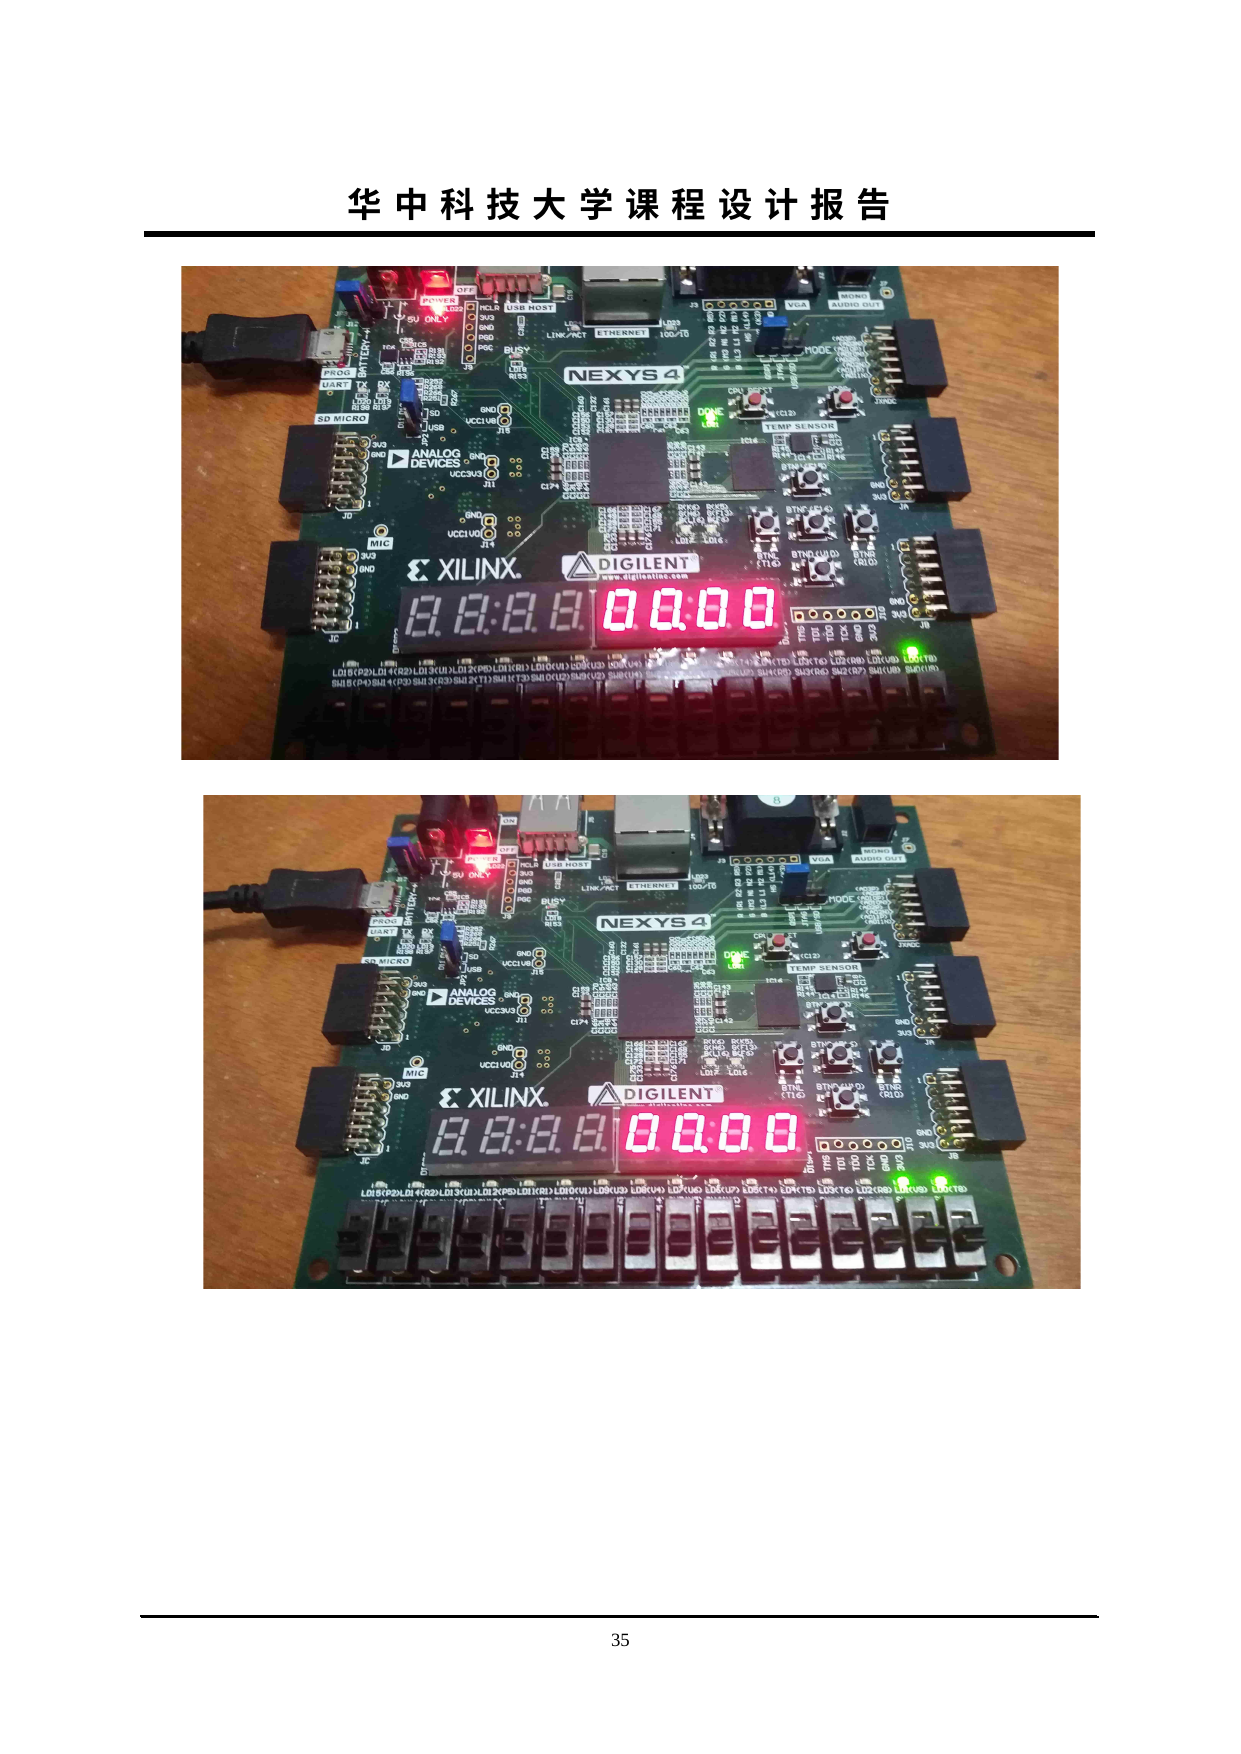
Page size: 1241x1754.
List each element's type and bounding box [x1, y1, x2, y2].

picture [181, 266, 1059, 760]
picture [203, 795, 1081, 1289]
